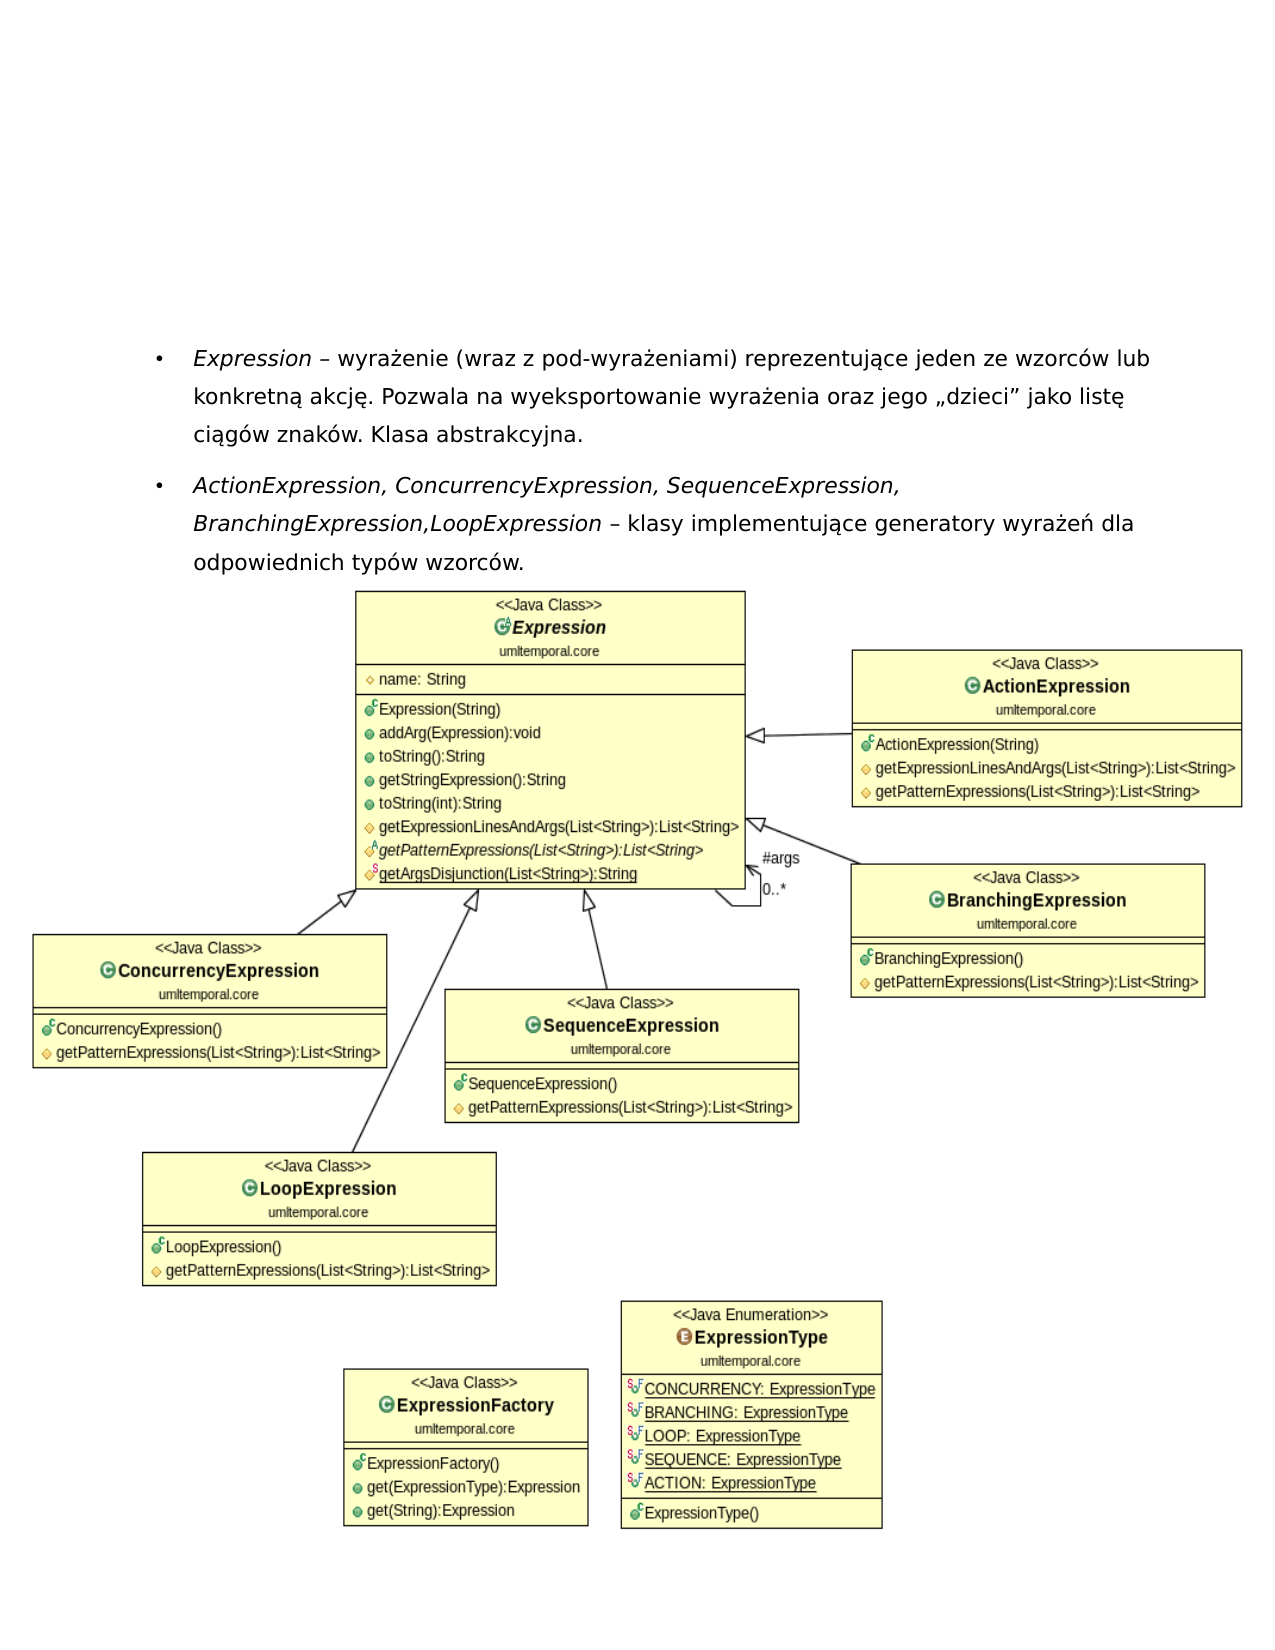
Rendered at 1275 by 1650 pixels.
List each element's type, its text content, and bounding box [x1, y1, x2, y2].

picture [30, 587, 1246, 1533]
list ActionExpression, ConcurrencyExpression, SequenceExpression, BranchingExpression,LoopExpression – klasy implementujące generatory wyrażeń dla odpowiednich typów wzorców. [156, 473, 1157, 575]
list Expression – wyrażenie (wraz z pod-wyrażeniami) reprezentujące jeden ze wzorców lub konkretną akcję. Pozwala na wyeksportowanie wyrażenia oraz jego „dzieci” jako listę ciągów znaków. Klasa abstrakcyjna. [156, 346, 1157, 448]
